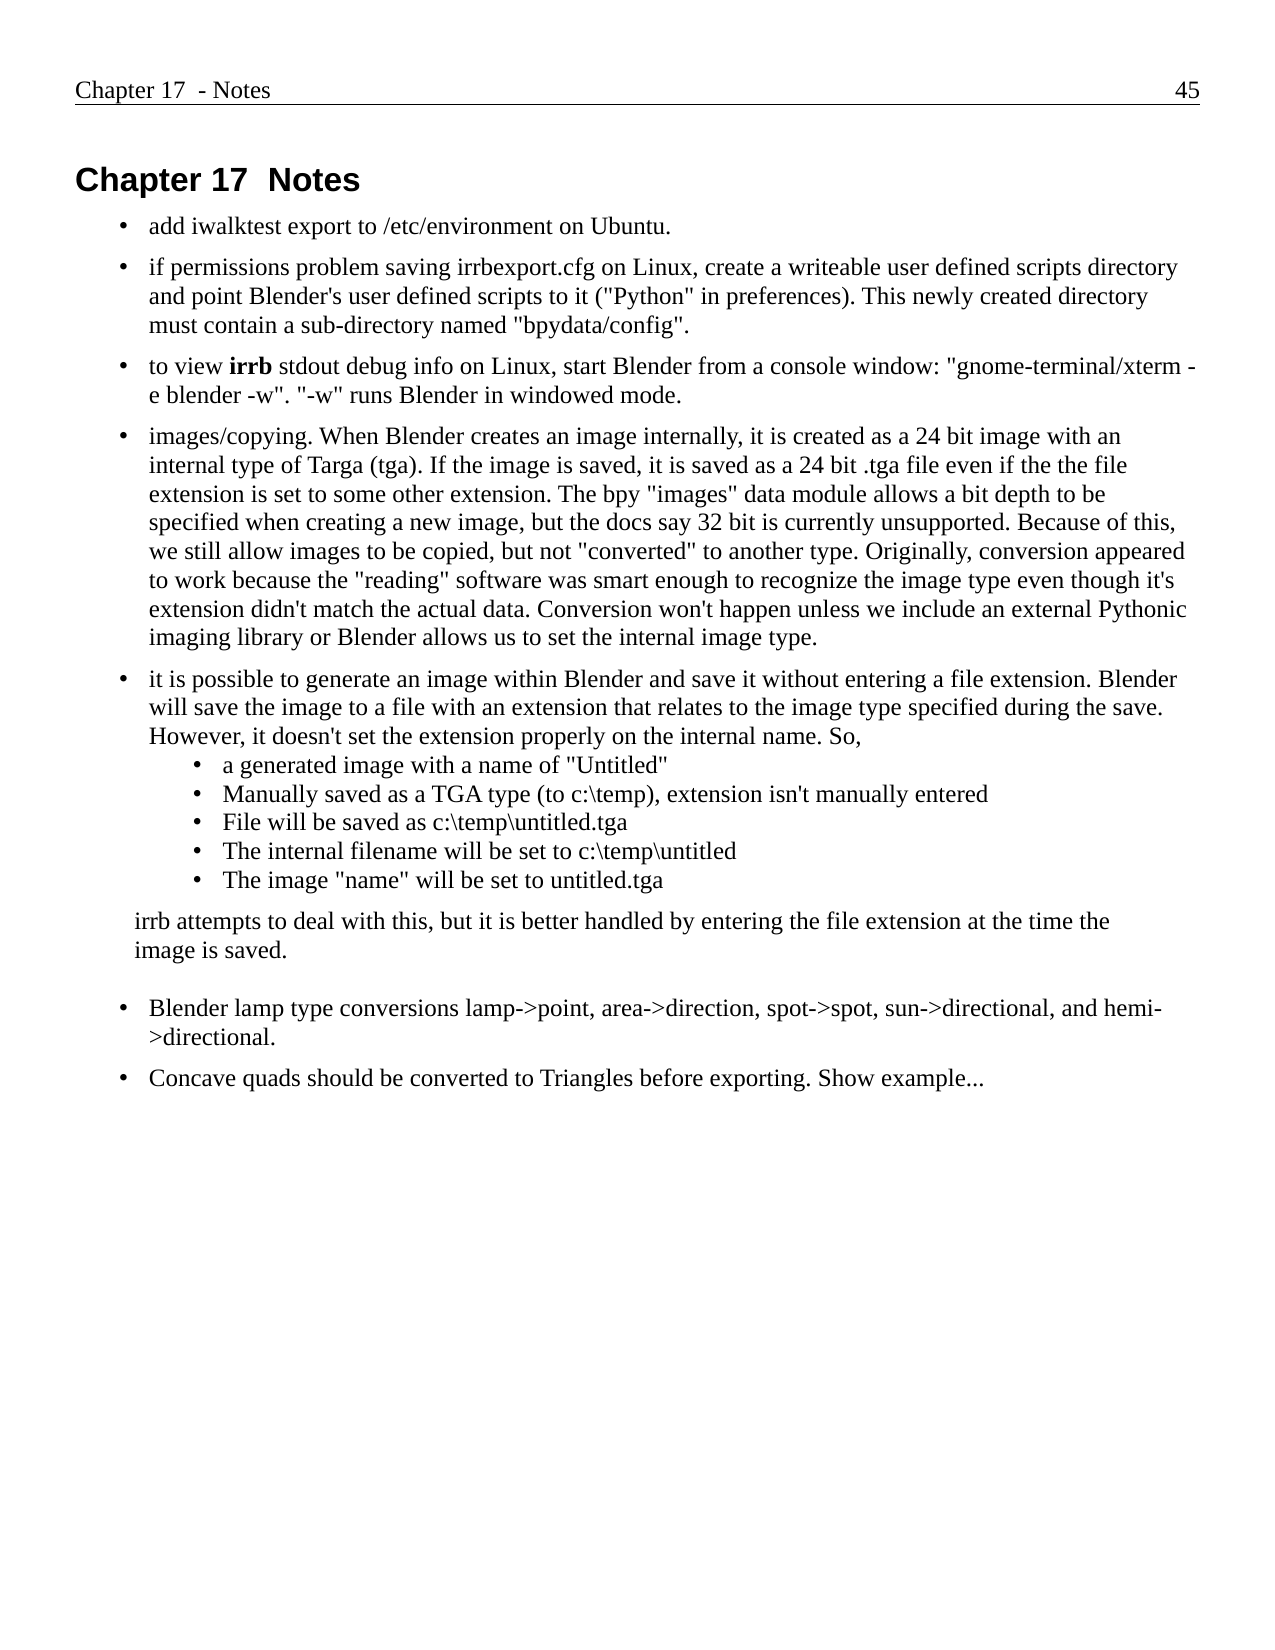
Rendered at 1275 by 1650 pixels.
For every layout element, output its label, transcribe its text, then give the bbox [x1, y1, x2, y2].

list Concave quads should be converted to Triangles before exporting. Show example... [119, 1063, 1200, 1092]
subtitle Notes [75, 160, 1200, 199]
list images/copying. When Blender creates an image internally, it is created as a 24 bit image with an internal type of Targa (tga). If the image is saved, it is saved as a 24 bit .tga file even if the the file extension is set to some other extension. The bpy "images" data module allows a bit depth to be specified when creating a new image, but the docs say 32 bit is currently unsupported. Because of this, we still allow images to be copied, but not "converted" to another type. Originally, conversion appeared to work because the "reading" software was smart enough to recognize the image type even though it's extension didn't match the actual data. Conversion won't happen unless we include an external Pythonic imaging library or Blender allows us to set the internal image type. [119, 421, 1200, 651]
list to view irrb stdout debug info on Linux, start Blender from a console window: "gnome-terminal/xterm -e blender -w". "-w" runs Blender in windowed mode. [119, 351, 1200, 409]
list Blender lamp type conversions lamp->point, area->direction, spot->spot, sun->directional, and hemi->directional. [119, 993, 1200, 1051]
list if permissions problem saving irrbexport.cfg on Linux, create a writeable user defined scripts directory and point Blender's user defined scripts to it ("Python" in preferences). This newly created directory must contain a sub-directory named "bpydata/config". [119, 252, 1200, 339]
list add iwalktest export to /etc/environment on Ubuntu. [119, 211, 1200, 240]
list File will be saved as c:\temp\untitled.tga [193, 807, 1200, 836]
list Manually saved as a TGA type (to c:\temp), extension isn't manually entered [193, 779, 1200, 807]
list it is possible to generate an image within Blender and save it without entering a file extension. Blender will save the image to a file with an extension that relates to the image type specified during the save. However, it doesn't set the extension properly on the internal name. So, [119, 664, 1200, 750]
list a generated image with a name of "Untitled" [193, 750, 1200, 779]
list The internal filename will be set to c:\temp\untitled [193, 836, 1200, 865]
text irrb attempts to deal with this, but it is better handled by entering the file extension at the time the image is saved. [134, 906, 1141, 964]
list The image "name" will be set to untitled.tga [193, 865, 1200, 894]
